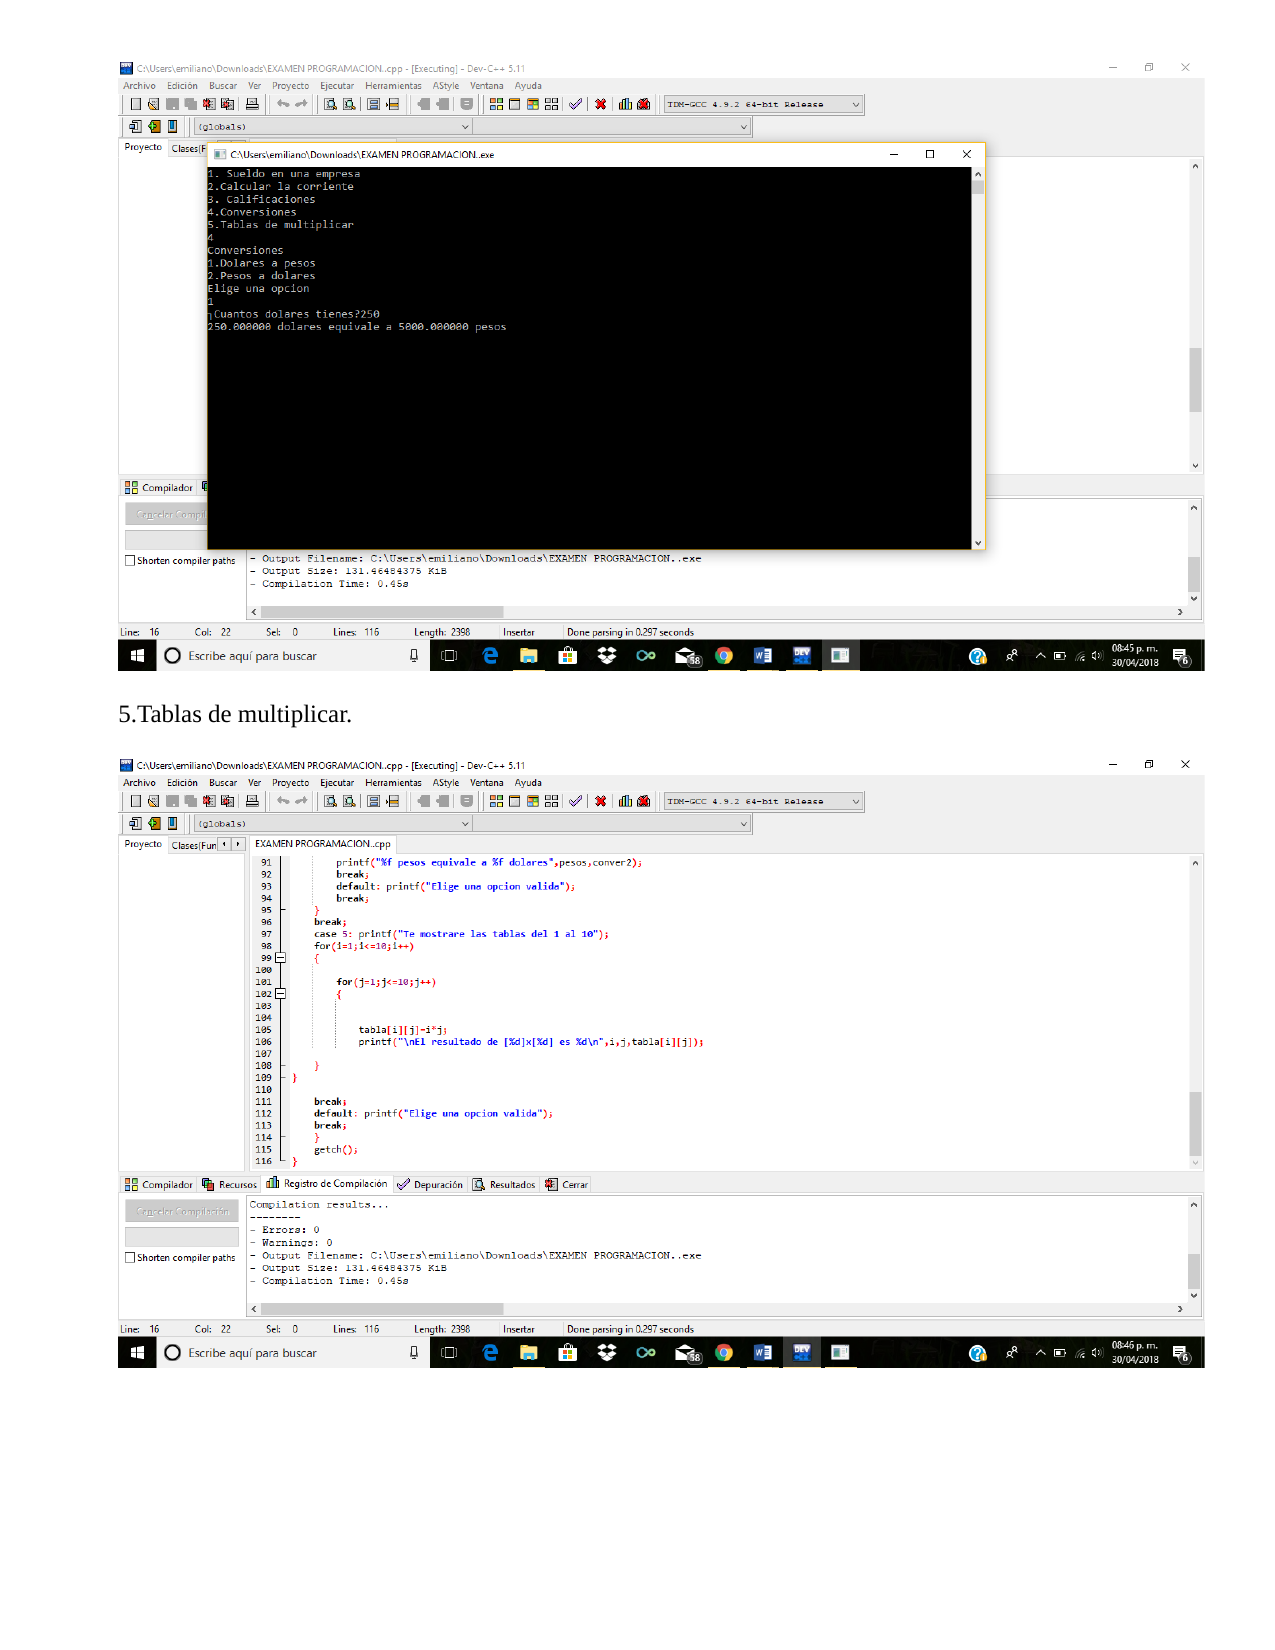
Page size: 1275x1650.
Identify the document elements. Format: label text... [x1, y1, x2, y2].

text 5.Tablas de multiplicar. [118, 699, 1205, 728]
